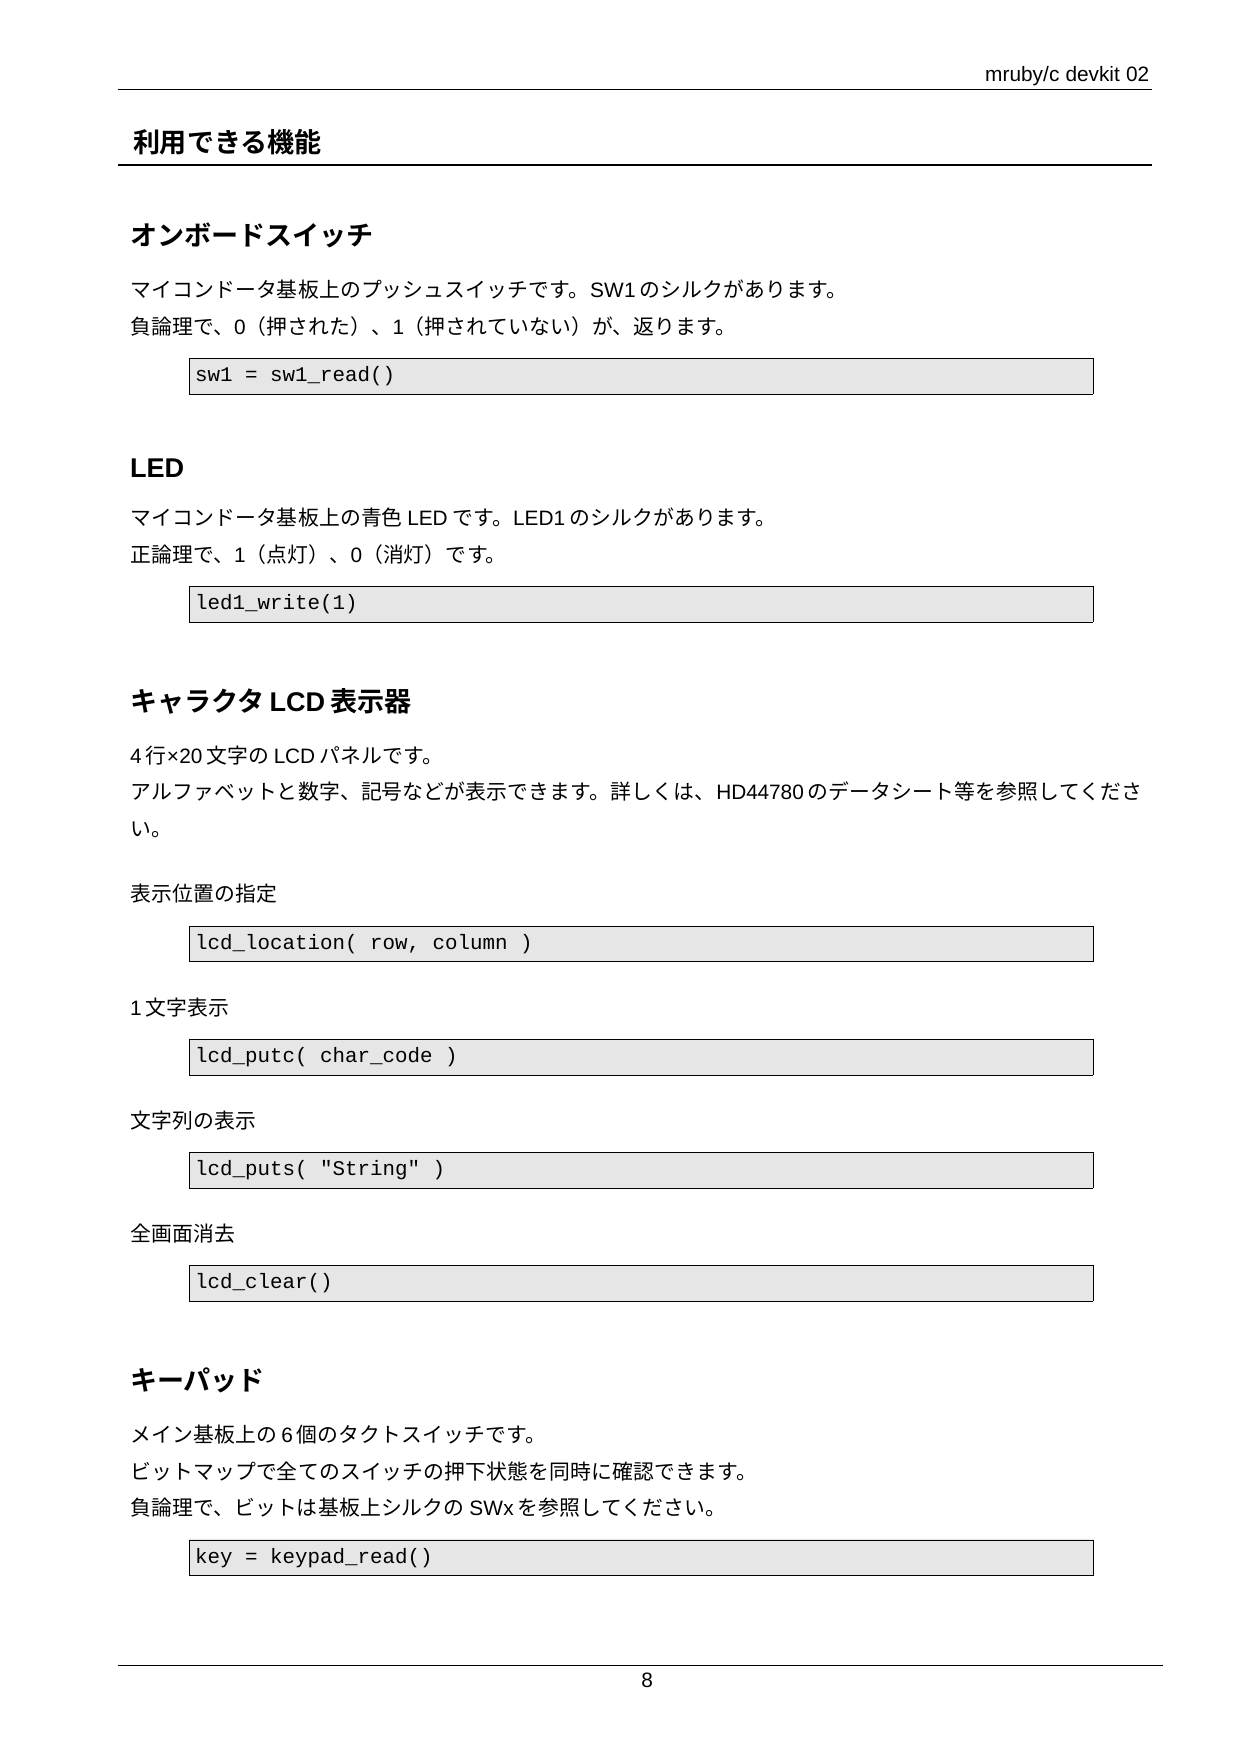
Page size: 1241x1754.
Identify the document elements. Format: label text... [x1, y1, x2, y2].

text 負論理で、0（押された）、1（押されていない）が、返ります。 [130, 310, 1152, 341]
text sw1 = sw1_read() [190, 359, 1093, 394]
text マイコンドータ基板上のプッシュスイッチです。SW1のシルクがあります。 [130, 273, 1152, 304]
text ビットマップで全てのスイッチの押下状態を同時に確認できます。 [130, 1455, 1152, 1485]
subtitle LED [130, 452, 1152, 483]
text lcd_clear() [190, 1266, 1093, 1301]
subtitle キーパッド [130, 1359, 1152, 1398]
text メイン基板上の6個のタクトスイッチです。 [130, 1418, 1152, 1449]
subtitle オンボードスイッチ [130, 214, 1152, 254]
text アルファベットと数字、記号などが表示できます。詳しくは、HD44780のデータシート等を参照してください。 [130, 775, 1152, 842]
text 負論理で、ビットは基板上シルクのSWxを参照してください。 [130, 1491, 1152, 1522]
subtitle 利用できる機能 [118, 118, 1152, 164]
text lcd_location( row, column ) [190, 927, 1093, 961]
text マイコンドータ基板上の青色LEDです。LED1のシルクがあります。 [130, 501, 1152, 532]
text 全画面消去 [130, 1217, 1152, 1247]
text 正論理で、1（点灯）、0（消灯）です。 [130, 538, 1152, 568]
subtitle キャラクタLCD表示器 [130, 680, 1152, 719]
text 4行×20文字のLCDパネルです。 [130, 739, 1152, 769]
text key = keypad_read() [190, 1541, 1093, 1575]
text 表示位置の指定 [130, 877, 1152, 908]
text 文字列の表示 [130, 1104, 1152, 1134]
text lcd_puts( "String" ) [190, 1153, 1093, 1188]
text lcd_putc( char_code ) [190, 1040, 1093, 1075]
text led1_write(1) [190, 587, 1093, 622]
text 1文字表示 [130, 991, 1152, 1021]
